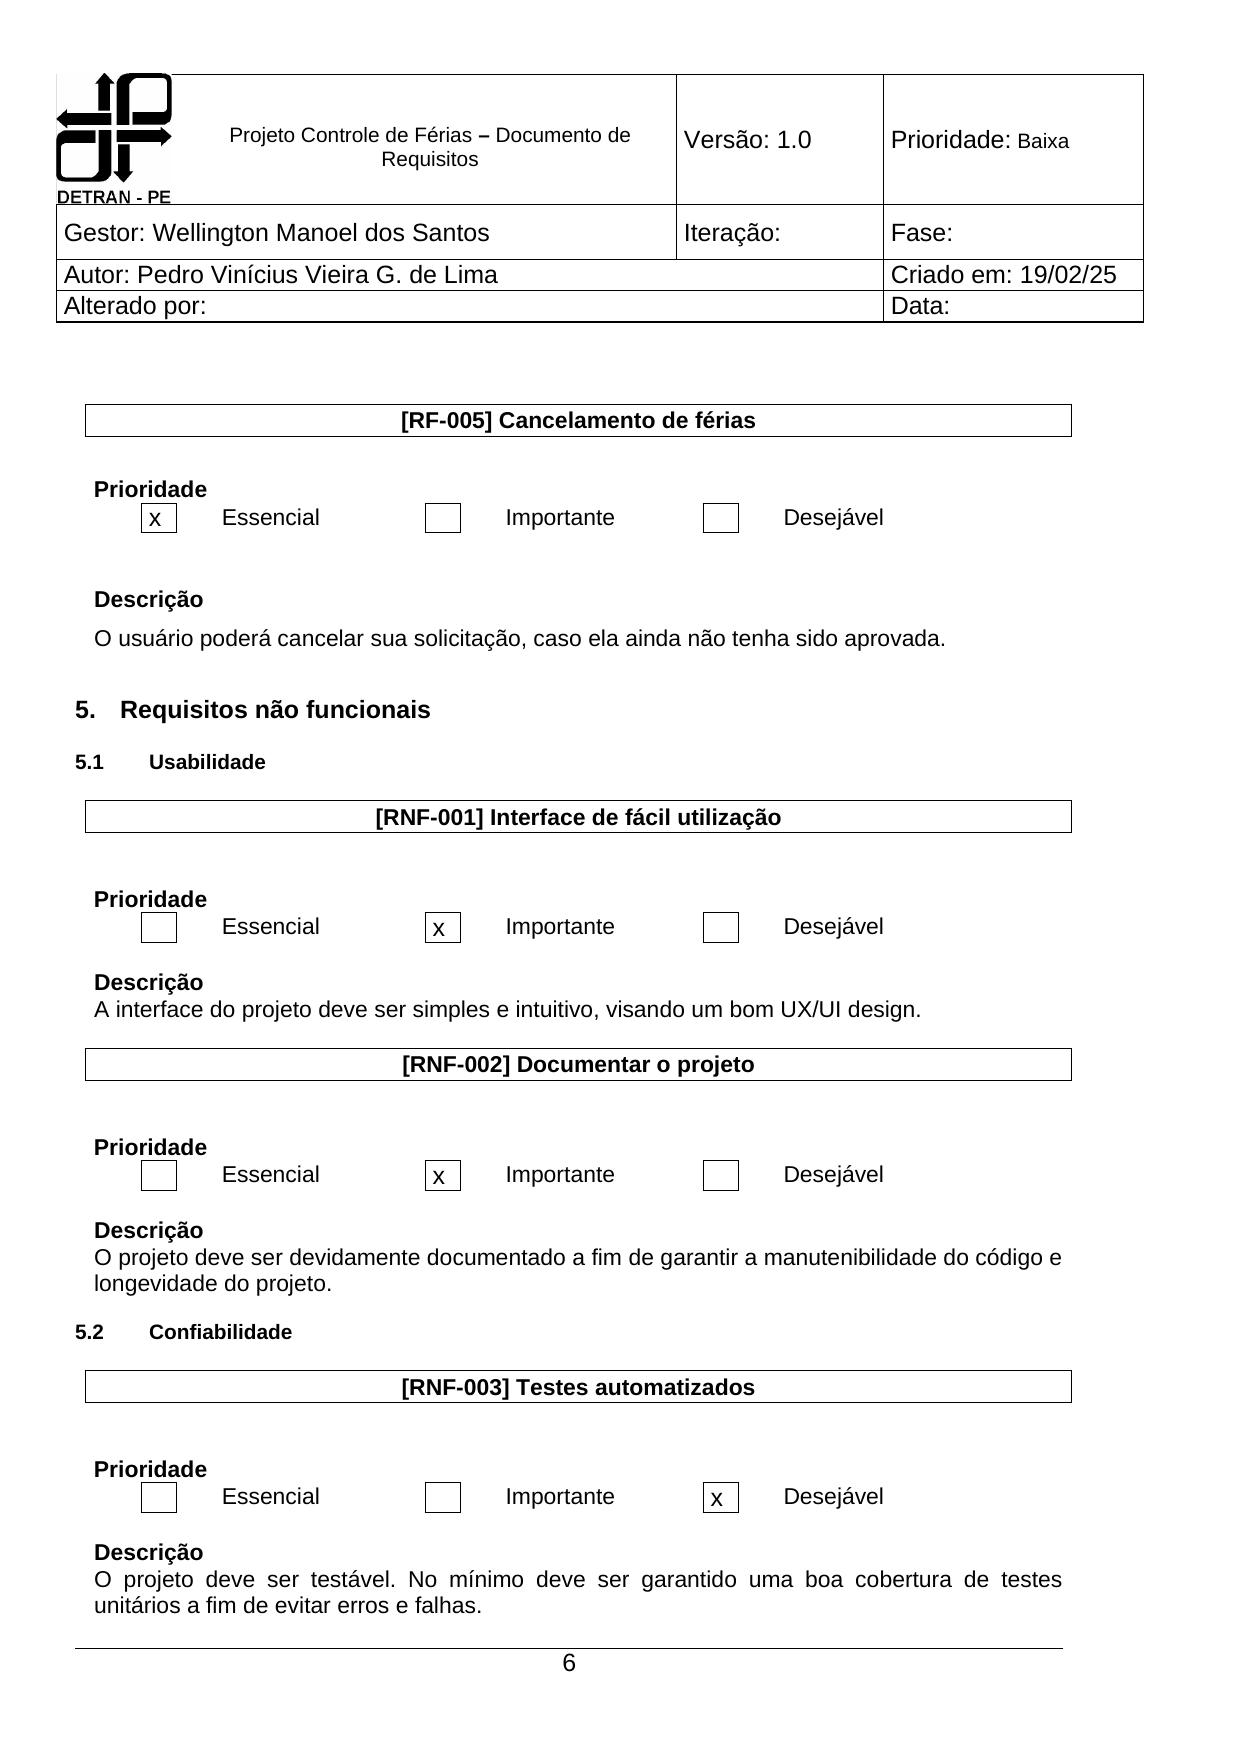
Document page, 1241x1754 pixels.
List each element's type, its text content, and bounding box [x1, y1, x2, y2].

text [RNF-001] Interface de fácil utilização [86, 801, 1071, 832]
table_header [426, 1483, 460, 1512]
table_header x [426, 1161, 460, 1190]
table_header Essencial [177, 503, 425, 532]
table_header Essencial [177, 1160, 425, 1190]
table_header Desejável [739, 912, 976, 942]
text Descrição [94, 586, 1063, 612]
table_header [142, 1161, 176, 1190]
table_header Importante [461, 503, 703, 532]
table_header Importante [461, 1482, 703, 1512]
subtitle Usabilidade [75, 750, 1063, 774]
text [RF-005] Cancelamento de férias [86, 405, 1071, 436]
table_header [704, 504, 738, 532]
table_header x [704, 1483, 738, 1512]
table_header [704, 913, 738, 942]
table_header Importante [461, 912, 703, 942]
table_header [142, 1483, 176, 1512]
table_header Desejável [739, 1160, 976, 1190]
table_header [426, 504, 460, 532]
table_header Desejável [739, 1482, 976, 1512]
table_header Essencial [177, 912, 425, 942]
subtitle Requisitos não funcionais [75, 695, 1063, 724]
subtitle Confiabilidade [75, 1320, 1063, 1344]
text Descrição [94, 969, 1063, 996]
text A interface do projeto deve ser simples e intuitivo, visando um bom UX/UI design. [94, 996, 1063, 1022]
table_header Desejável [739, 503, 976, 532]
text Descrição [94, 1539, 1063, 1566]
text Prioridade [94, 1133, 1063, 1160]
table_header Importante [461, 1160, 703, 1190]
table_header x [142, 504, 176, 532]
text Prioridade [94, 886, 1063, 912]
text Prioridade [94, 1456, 1063, 1482]
text [RNF-002] Documentar o projeto [86, 1049, 1071, 1080]
table_header Essencial [177, 1482, 425, 1512]
table_header [704, 1161, 738, 1190]
text O projeto deve ser testável. No mínimo deve ser garantido uma boa cobertura de testes unitários a fim de evitar erros e falhas. [94, 1566, 1063, 1618]
text Prioridade [94, 476, 1063, 502]
text [RNF-003] Testes automatizados [86, 1371, 1071, 1402]
table_header [142, 913, 176, 942]
text O usuário poderá cancelar sua solicitação, caso ela ainda não tenha sido aprovada. [94, 625, 1063, 652]
picture [56, 73, 172, 204]
text O projeto deve ser devidamente documentado a fim de garantir a manutenibilidade do código e longevidade do projeto. [94, 1243, 1063, 1296]
text Descrição [94, 1217, 1063, 1243]
table_header x [426, 913, 460, 942]
